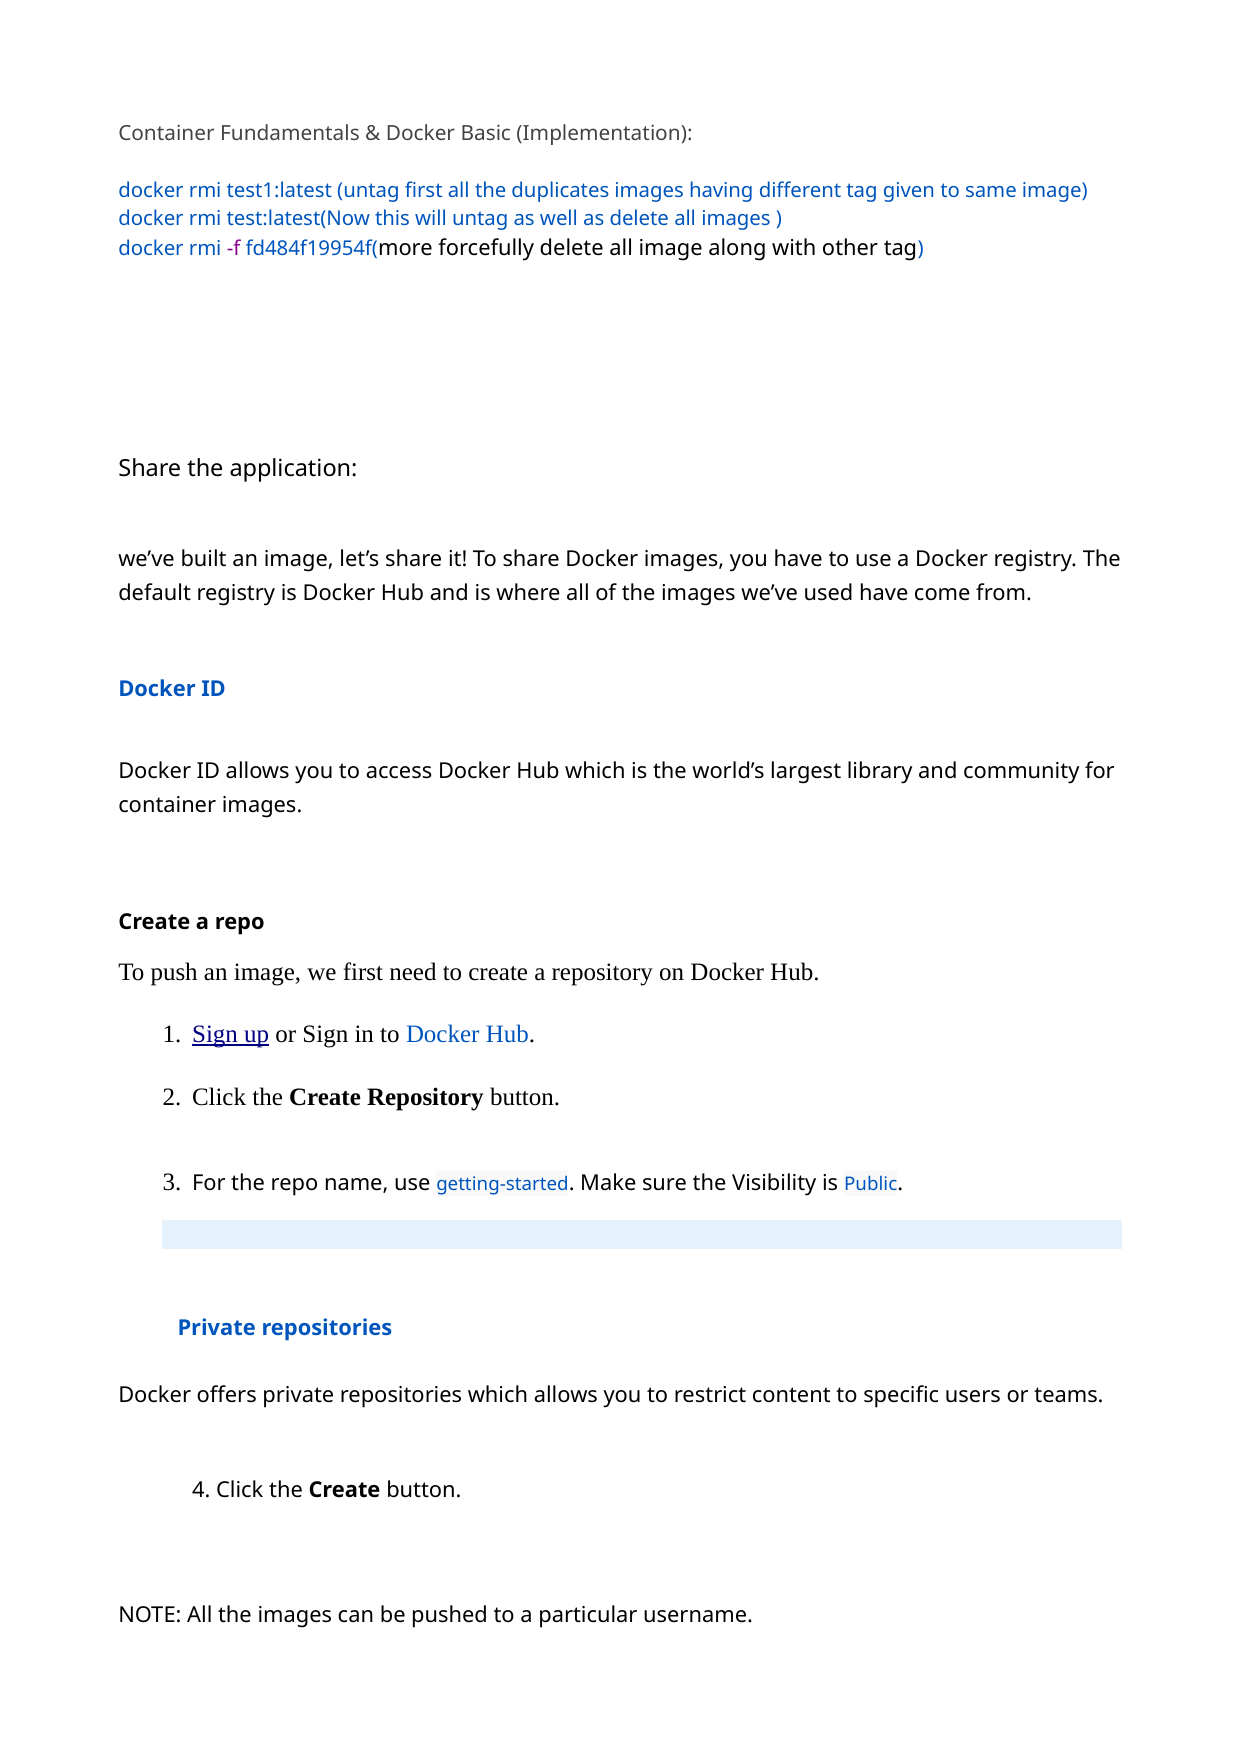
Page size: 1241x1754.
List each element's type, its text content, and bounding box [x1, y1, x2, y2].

text docker rmi -f fd484f19954f(more forcefully delete all image along with other tag) [118, 231, 1122, 261]
text NOTE: All the images can be pushed to a particular username. [118, 1592, 1122, 1629]
text Docker offers private repositories which allows you to restrict content to specific users or teams. [118, 1371, 1122, 1409]
text docker rmi test:latest(Now this will untag as well as delete all images ) [118, 204, 1122, 231]
text docker rmi test1:latest (untag first all the duplicates images having different tag given to same image) [118, 176, 1122, 204]
text Docker ID [118, 673, 1122, 703]
subtitle Share the application: [118, 451, 1122, 483]
text we’ve built an image, let’s share it! To share Docker images, you have to use a Docker registry. The default registry is Docker Hub and is where all of the images we’ve used have come from. [118, 543, 1122, 607]
list Sign up or Sign in to Docker Hub. [162, 1011, 1122, 1048]
text To push an image, we first need to create a repository on Docker Hub. [118, 948, 1122, 986]
text Private repositories [177, 1280, 1063, 1342]
subtitle Create a repo [118, 906, 1122, 936]
list For the repo name, use getting-started. Make sure the Visibility is Public. [162, 1159, 1122, 1197]
list Click the Create Repository button. [162, 1073, 1122, 1111]
text Docker ID allows you to access Docker Hub which is the world’s largest library and community for container images. [118, 722, 1122, 819]
list 4. Click the Create button. [118, 1467, 1122, 1504]
